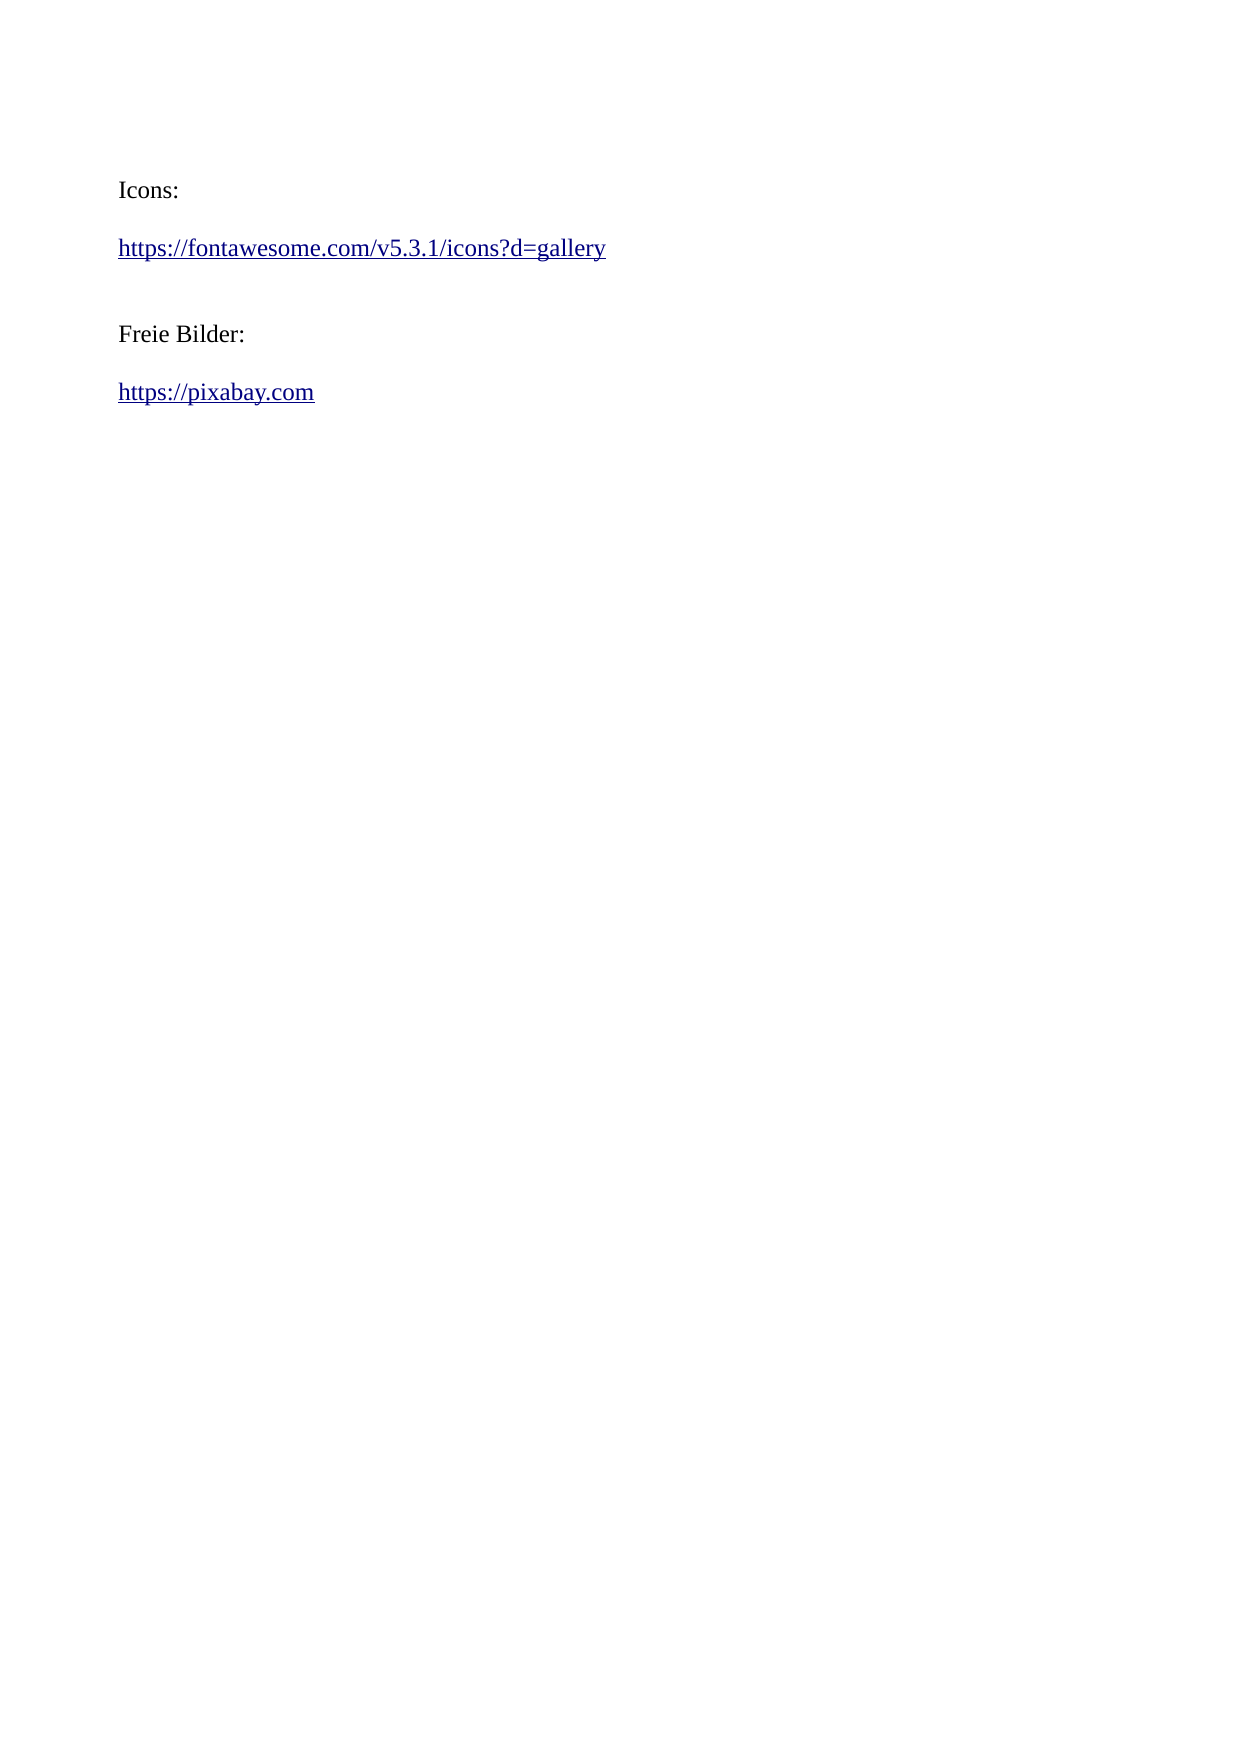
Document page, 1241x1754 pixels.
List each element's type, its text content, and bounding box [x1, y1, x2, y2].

text Freie Bilder: [118, 319, 1122, 348]
text Icons: [118, 176, 1122, 204]
text https://fontawesome.com/v5.3.1/icons?d=gallery [118, 233, 1122, 262]
text https://pixabay.com [118, 377, 1122, 406]
